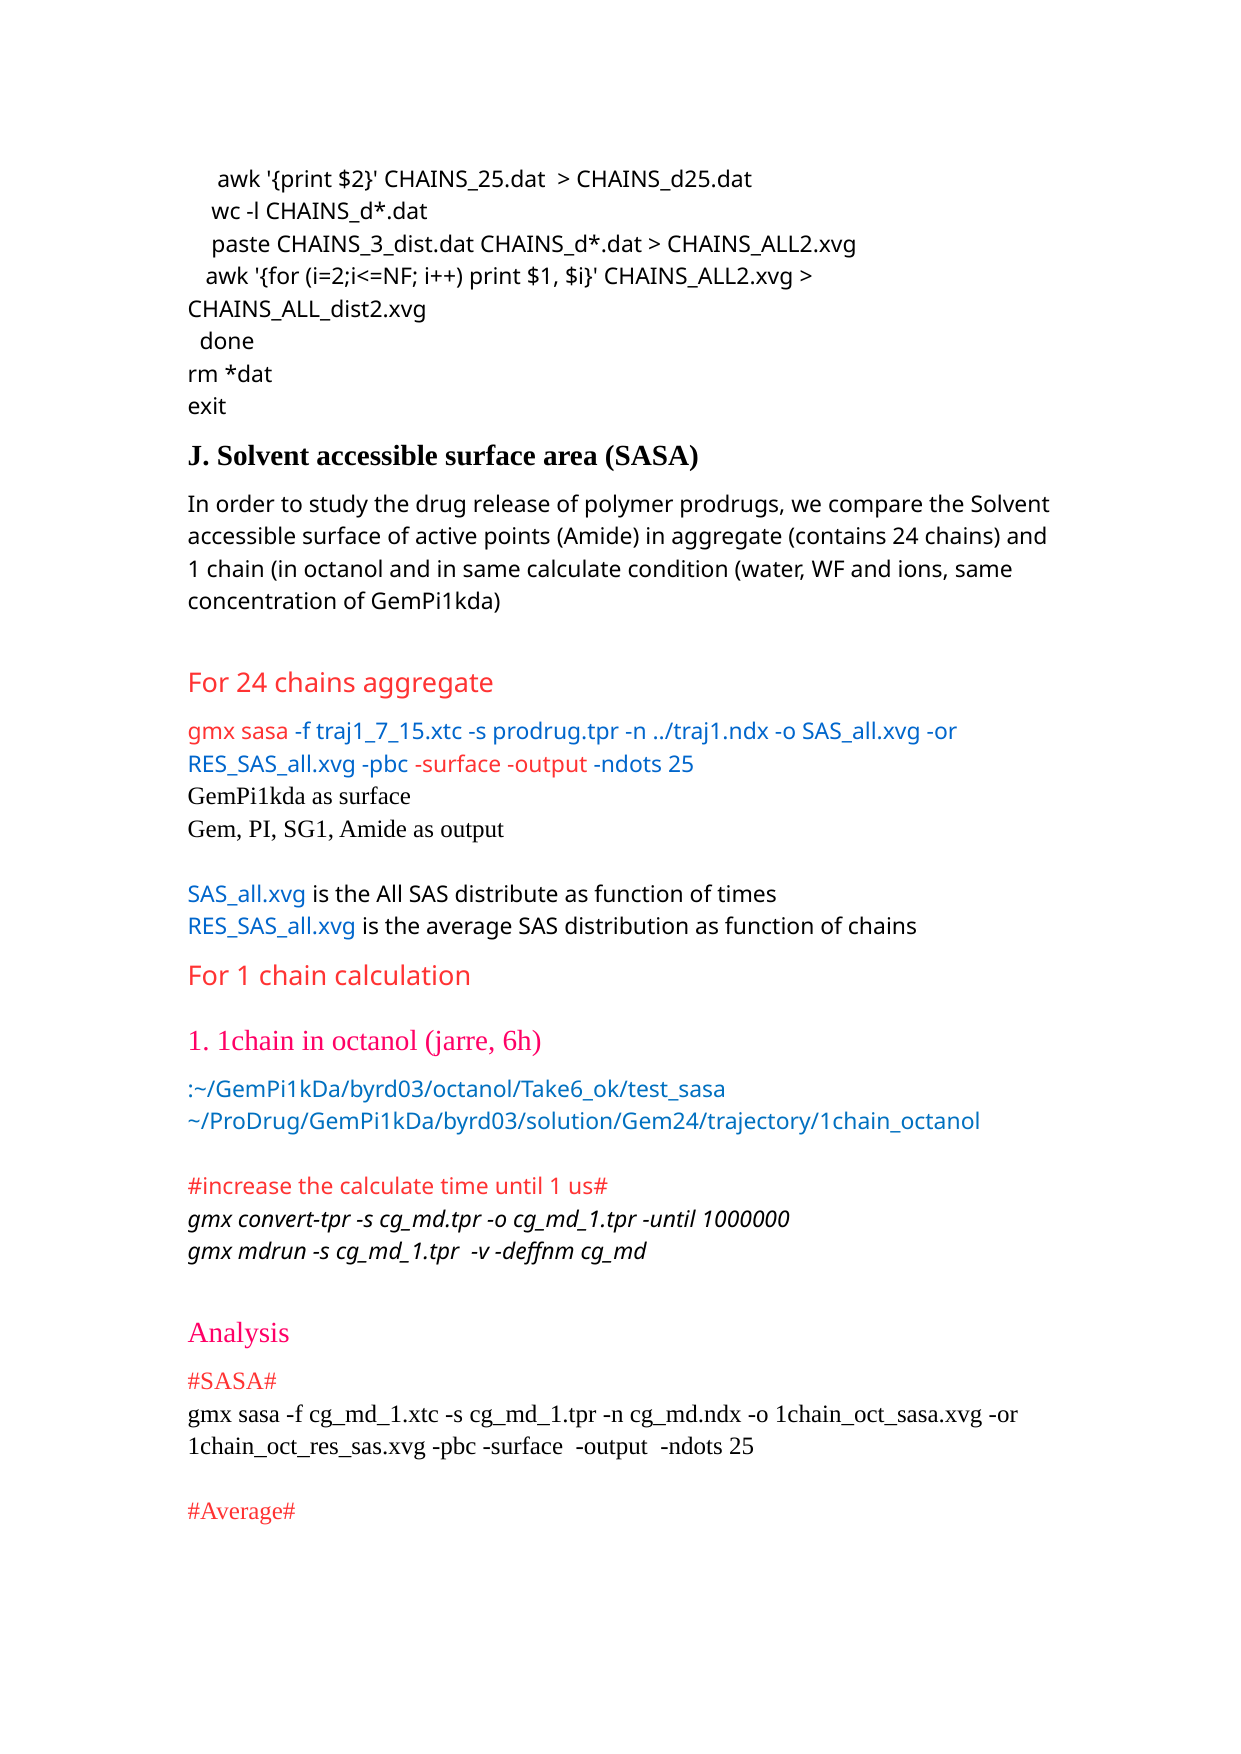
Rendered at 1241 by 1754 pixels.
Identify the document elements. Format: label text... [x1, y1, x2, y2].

text #Average# [187, 1494, 1053, 1527]
text For 1 chain calculation [187, 942, 1053, 1007]
text done [187, 324, 1053, 357]
text awk '{print $2}' CHAINS_25.dat > CHAINS_d25.dat [187, 162, 1053, 194]
text gmx mdrun -s cg_md_1.tpr -v -deffnm cg_md [187, 1234, 1053, 1267]
text #increase the calculate time until 1 us# [187, 1169, 1053, 1202]
text J. Solvent accessible surface area (SASA) [187, 422, 1053, 487]
text RES_SAS_all.xvg is the average SAS distribution as function of chains [187, 909, 1053, 942]
text gmx sasa -f cg_md_1.xtc -s cg_md_1.tpr -n cg_md.ndx -o 1chain_oct_sasa.xvg -or 1chain_oct_res_sas.xvg -pbc -surface -output -ndots 25 [187, 1397, 1053, 1462]
text :~/GemPi1kDa/byrd03/octanol/Take6_ok/test_sasa [187, 1072, 1053, 1104]
text #SASA# [187, 1364, 1053, 1397]
text Gem, PI, SG1, Amide as output [187, 812, 1053, 844]
text For 24 chains aggregate [187, 649, 1053, 714]
text paste CHAINS_3_dist.dat CHAINS_d*.dat > CHAINS_ALL2.xvg [187, 227, 1053, 259]
text In order to study the drug release of polymer prodrugs, we compare the Solvent accessible surface of active points (Amide) in aggregate (contains 24 chains) and 1 chain (in octanol and in same calculate condition (water, WF and ions, same concentration of GemPi1kda) [187, 487, 1053, 617]
text rm *dat [187, 357, 1053, 389]
text gmx sasa -f traj1_7_15.xtc -s prodrug.tpr -n ../traj1.ndx -o SAS_all.xvg -or RES_SAS_all.xvg -pbc -surface -output -ndots 25 [187, 714, 1053, 779]
text awk '{for (i=2;i<=NF; i++) print $1, $i}' CHAINS_ALL2.xvg > CHAINS_ALL_dist2.xvg [187, 259, 1053, 324]
text wc -l CHAINS_d*.dat [187, 194, 1053, 227]
text Analysis [187, 1299, 1053, 1364]
text ~/ProDrug/GemPi1kDa/byrd03/solution/Gem24/trajectory/1chain_octanol [187, 1104, 1053, 1137]
text SAS_all.xvg is the All SAS distribute as function of times [187, 877, 1053, 909]
text exit [187, 389, 1053, 422]
text gmx convert-tpr -s cg_md.tpr -o cg_md_1.tpr -until 1000000 [187, 1202, 1053, 1234]
text 1. 1chain in octanol (jarre, 6h) [187, 1007, 1053, 1072]
text GemPi1kda as surface [187, 779, 1053, 812]
